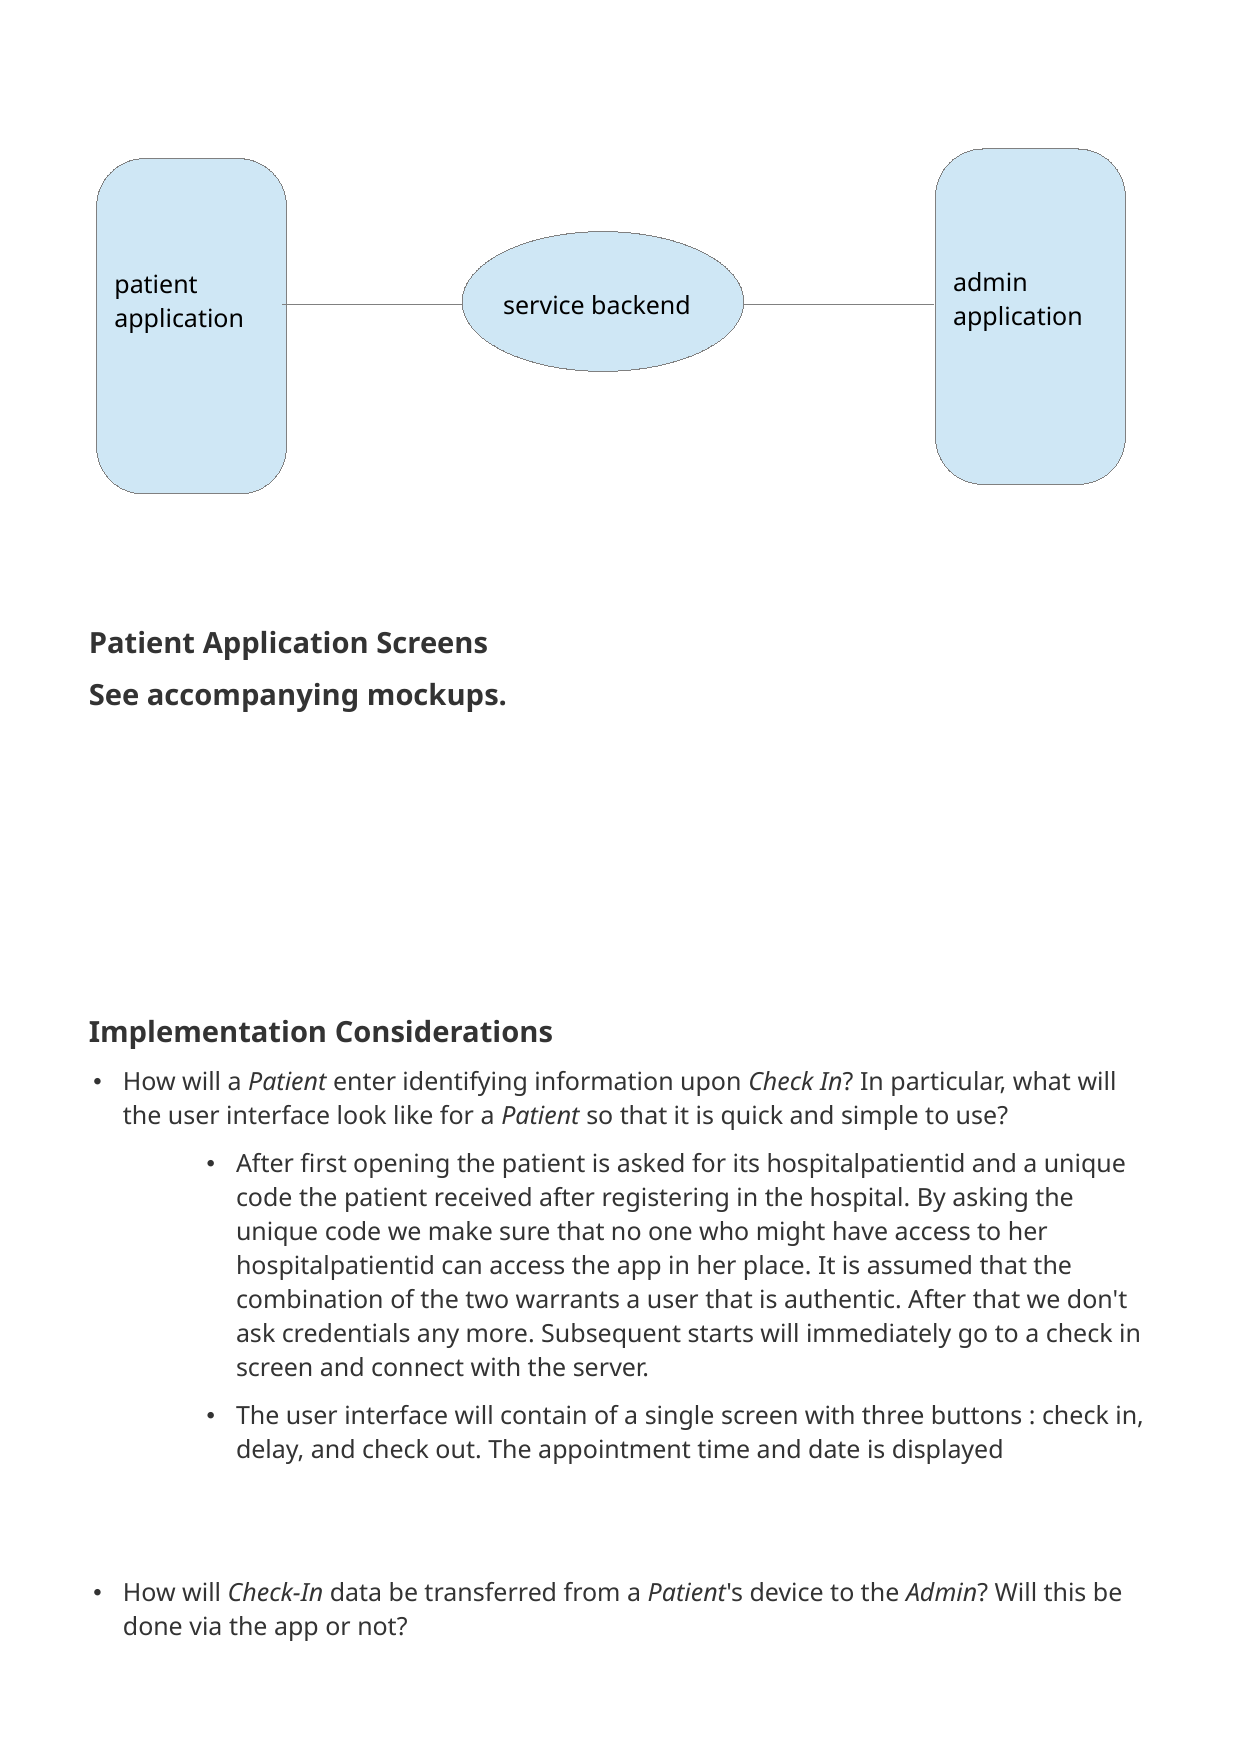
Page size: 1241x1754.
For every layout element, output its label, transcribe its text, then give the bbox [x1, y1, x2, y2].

text Implementation Considerations [88, 1012, 1152, 1051]
list How will a Patient enter identifying information upon Check In? In particular, what will the user interface look like for a Patient so that it is quick and simple to use? [93, 1064, 1152, 1132]
list How will Check-In data be transferred from a Patient's device to the Admin? Will this be done via the app or not? [93, 1575, 1152, 1643]
list The user interface will contain of a single screen with three buttons : check in, delay, and check out. The appointment time and date is displayed [206, 1398, 1152, 1466]
list After first opening the patient is asked for its hospitalpatientid and a unique code the patient received after registering in the hospital. By asking the unique code we make sure that no one who might have access to her hospitalpatientid can access the app in her place. It is assumed that the combination of the two warrants a user that is authentic. After that we don't ask credentials any more. Subsequent starts will immediately go to a check in screen and connect with the server. [206, 1146, 1152, 1384]
text See accompanying mockups. [88, 674, 1152, 714]
text Patient Application Screens [88, 622, 1152, 662]
